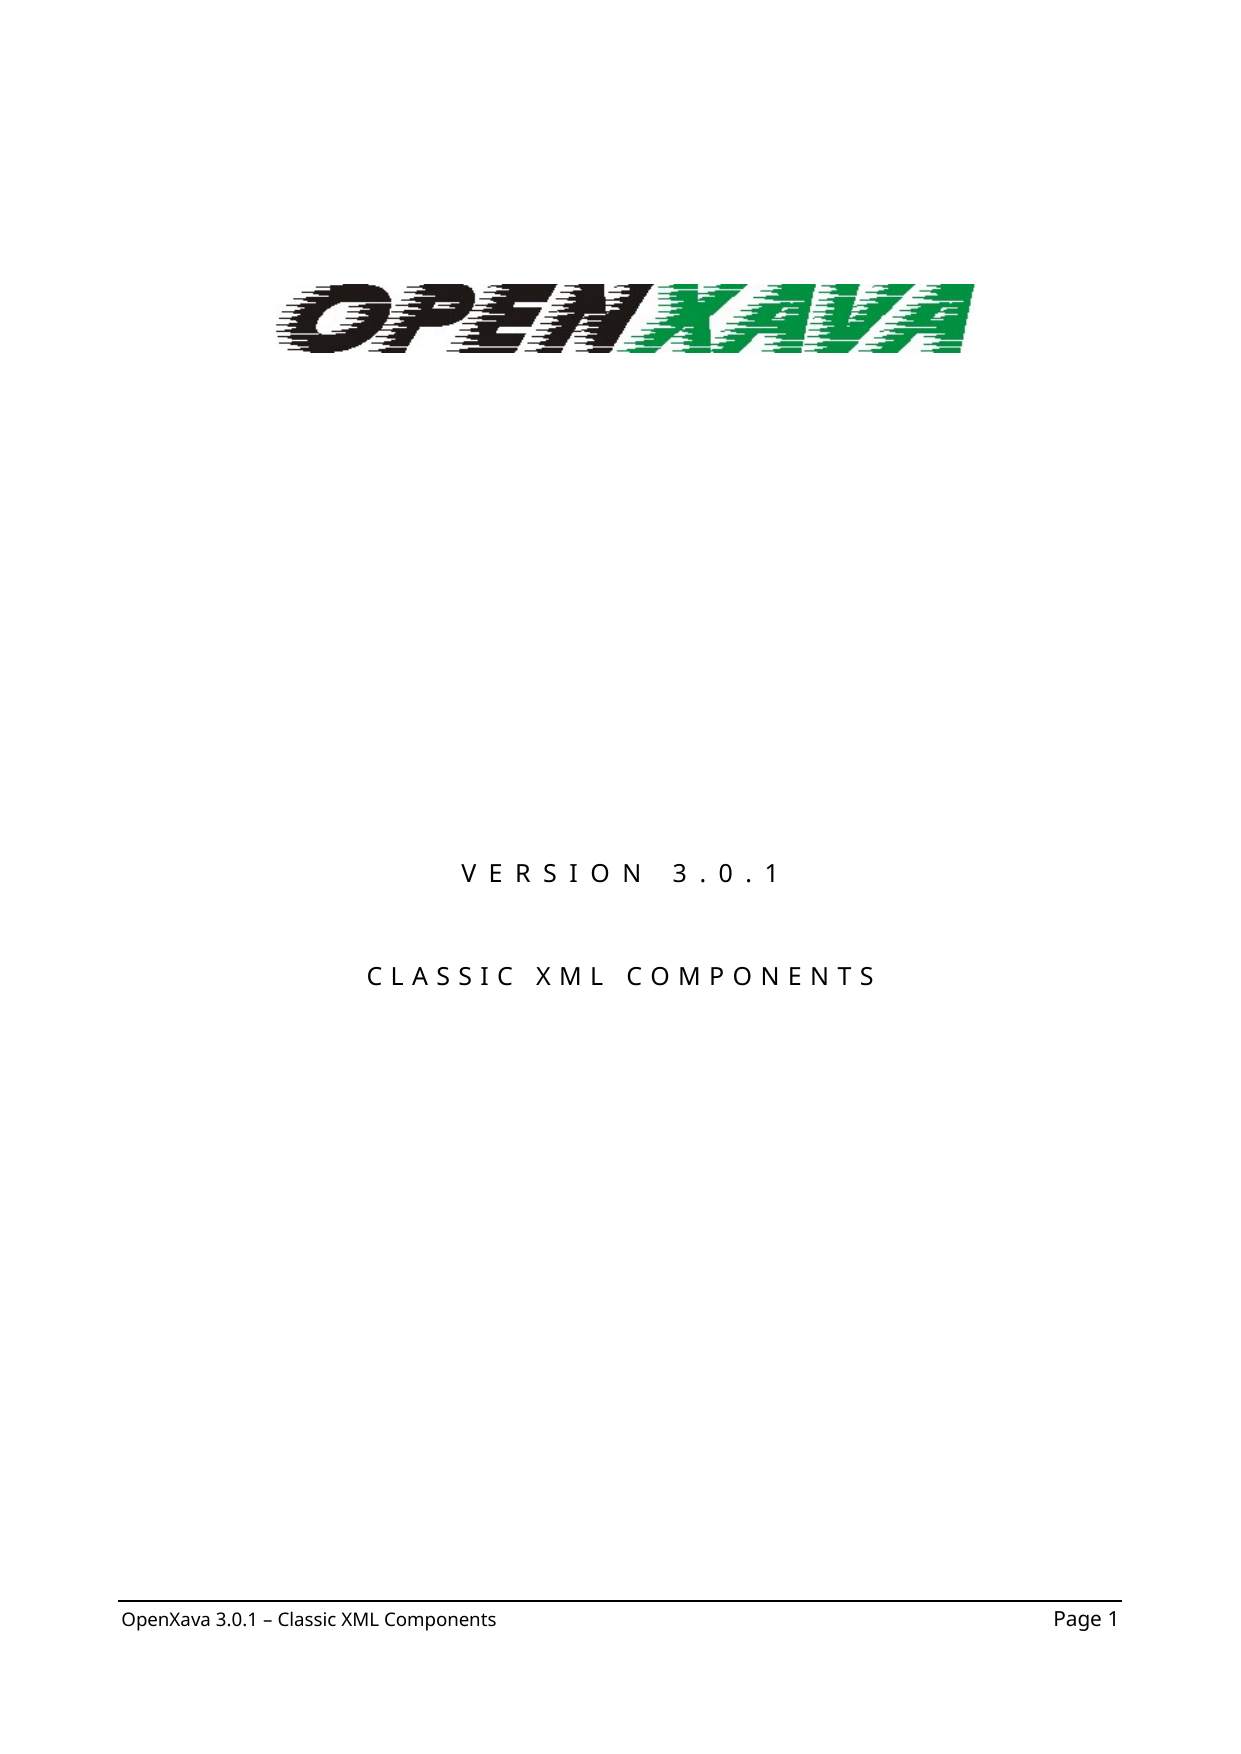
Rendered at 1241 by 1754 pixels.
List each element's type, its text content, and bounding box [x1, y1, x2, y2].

text VERSION 3.0.1 [118, 856, 1122, 890]
picture [265, 284, 975, 353]
text CLASSIC XML COMPONENTS [118, 958, 1122, 992]
